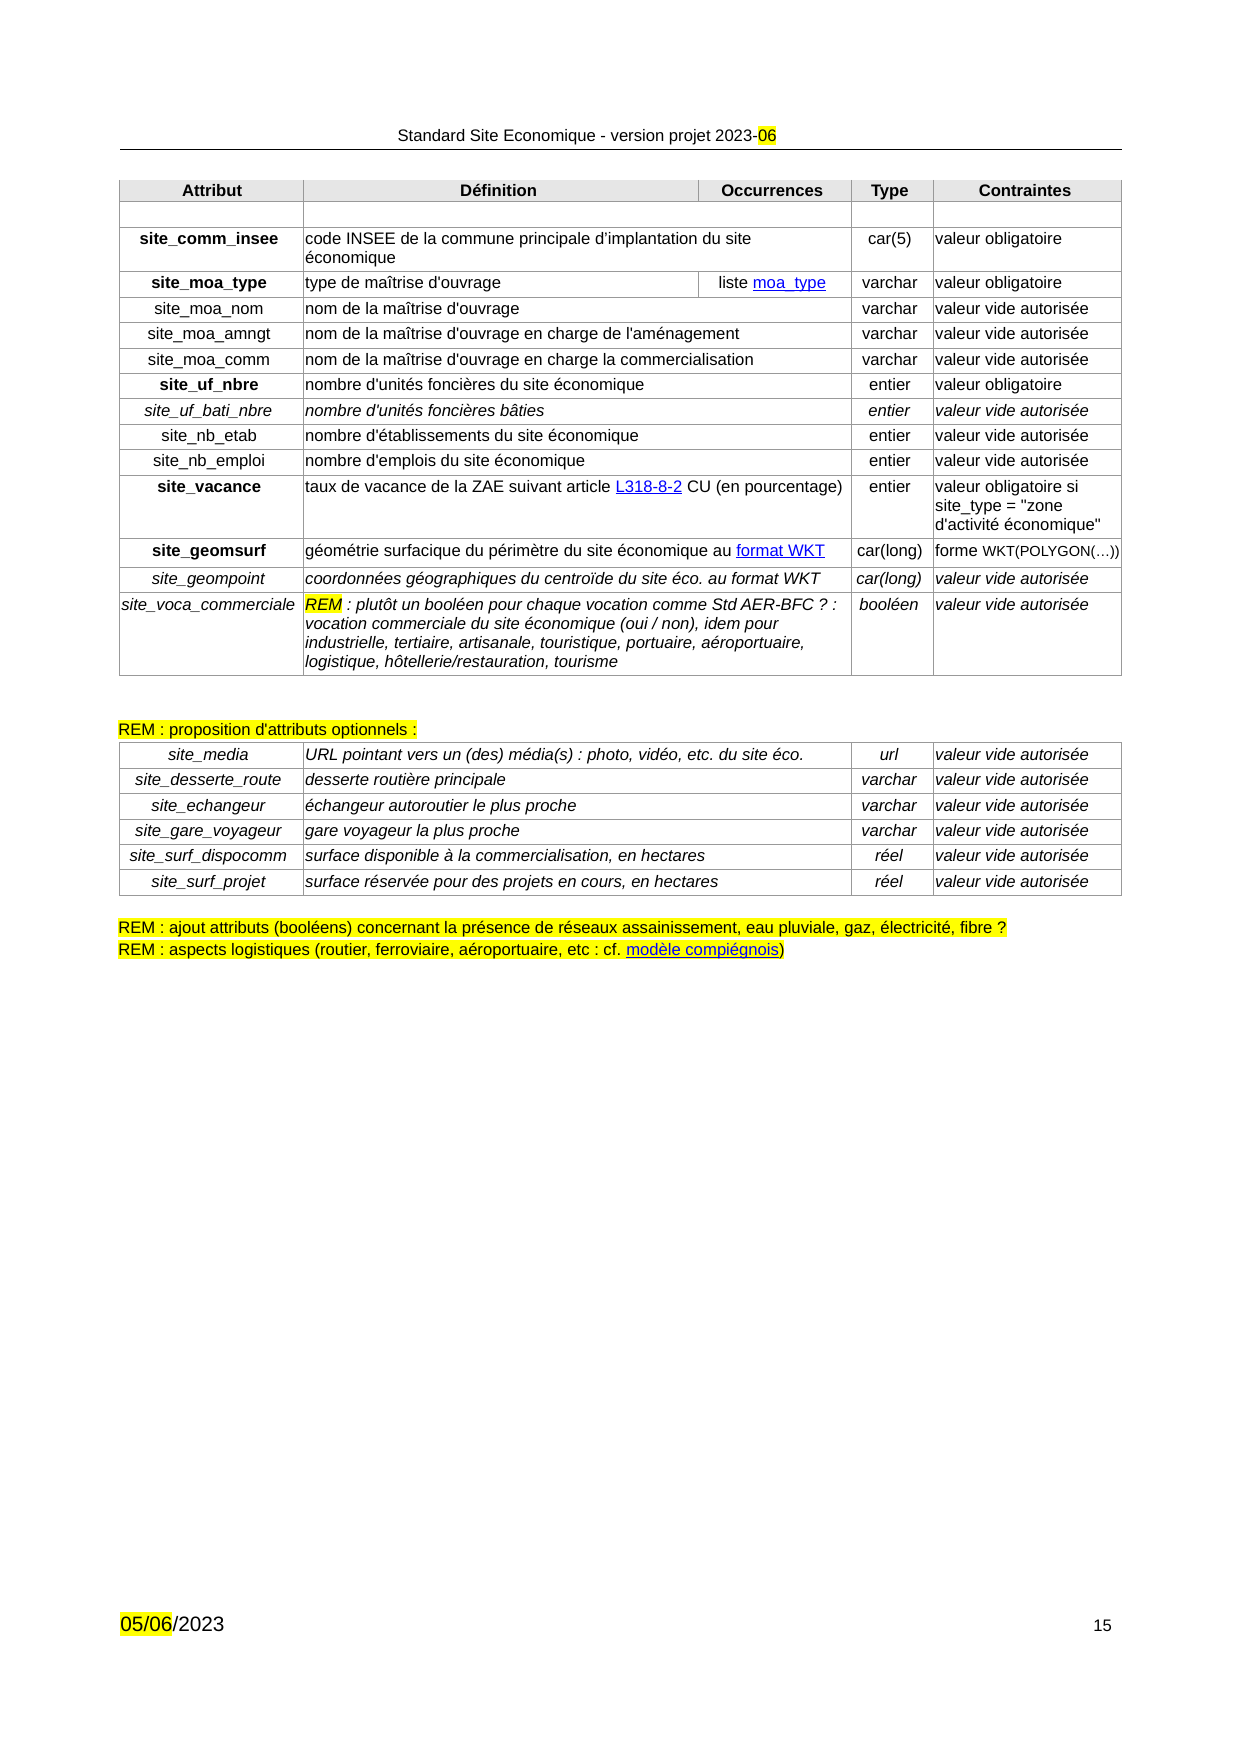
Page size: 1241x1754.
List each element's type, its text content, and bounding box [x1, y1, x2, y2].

table_cell varchar [852, 349, 933, 373]
table_cell site_desserte_route [120, 769, 303, 793]
table_cell nombre d'établissements du site économique [304, 425, 851, 449]
table_cell gare voyageur la plus proche [304, 820, 851, 844]
table_cell réel [852, 870, 933, 895]
table_cell [120, 202, 303, 227]
table_cell site_moa_comm [120, 349, 303, 373]
table_cell valeur vide autorisée [934, 593, 1121, 675]
table_cell entier [852, 476, 933, 538]
table_header site_media [120, 743, 303, 768]
table_cell valeur obligatoire si site_type = "zone d'activité économique" [934, 476, 1121, 538]
table_header Occurrences [699, 180, 851, 201]
text REM : proposition d'attributs optionnels : [118, 720, 1116, 739]
table_cell valeur obligatoire [934, 374, 1121, 398]
table_cell valeur vide autorisée [934, 450, 1121, 474]
table_header URL pointant vers un (des) média(s) : photo, vidéo, etc. du site éco. [304, 743, 851, 768]
table_cell site_echangeur [120, 794, 303, 818]
table_cell [852, 202, 933, 227]
table_cell [934, 202, 1121, 227]
table_cell surface réservée pour des projets en cours, en hectares [304, 870, 851, 895]
table_cell entier [852, 425, 933, 449]
table_cell car(long) [852, 568, 933, 592]
text REM : aspects logistiques (routier, ferroviaire, aéroportuaire, etc : cf. modèle compiégnois) [118, 940, 1116, 959]
table_cell varchar [852, 272, 933, 297]
table_header Définition [304, 180, 698, 201]
table_cell forme WKT(POLYGON(…)) [934, 539, 1121, 567]
table_cell valeur vide autorisée [934, 870, 1121, 895]
table_cell site_moa_amngt [120, 323, 303, 347]
table_cell site_surf_projet [120, 870, 303, 895]
table_cell site_gare_voyageur [120, 820, 303, 844]
table_cell REM : plutôt un booléen pour chaque vocation comme Std AER-BFC ? : vocation commerciale du site économique (oui / non), idem pour industrielle, tertiaire, artisanale, touristique, portuaire, aéroportuaire, logistique, hôtellerie/restauration, tourisme [304, 593, 851, 675]
table_cell échangeur autoroutier le plus proche [304, 794, 851, 818]
table_cell site_nb_emploi [120, 450, 303, 474]
table_cell varchar [852, 298, 933, 322]
table_cell site_vacance [120, 476, 303, 538]
table_cell varchar [852, 769, 933, 793]
table_cell nom de la maîtrise d'ouvrage en charge la commercialisation [304, 349, 851, 373]
text REM : ajout attributs (booléens) concernant la présence de réseaux assainissement, eau pluviale, gaz, électricité, fibre ? [118, 918, 1116, 937]
table_cell booléen [852, 593, 933, 675]
table_cell valeur obligatoire [934, 272, 1121, 297]
table_header Attribut [120, 180, 303, 201]
table_cell site_comm_insee [120, 228, 303, 271]
table_cell site_voca_commerciale [120, 593, 303, 675]
table_cell valeur vide autorisée [934, 794, 1121, 818]
table_cell valeur vide autorisée [934, 568, 1121, 592]
table_cell site_moa_type [120, 272, 303, 297]
table_cell valeur vide autorisée [934, 323, 1121, 347]
table_cell surface disponible à la commercialisation, en hectares [304, 845, 851, 869]
table_cell nombre d'unités foncières bâties [304, 399, 851, 424]
table_cell taux de vacance de la ZAE suivant article L318-8-2 CU (en pourcentage) [304, 476, 851, 538]
table_cell [304, 202, 851, 227]
table_header url [852, 743, 933, 768]
table_cell site_geompoint [120, 568, 303, 592]
table_header valeur vide autorisée [934, 743, 1121, 768]
table_cell nom de la maîtrise d'ouvrage en charge de l'aménagement [304, 323, 851, 347]
table_cell site_uf_bati_nbre [120, 399, 303, 424]
table_cell car(5) [852, 228, 933, 271]
table_cell valeur vide autorisée [934, 425, 1121, 449]
table_cell géométrie surfacique du périmètre du site économique au format WKT [304, 539, 851, 567]
table_cell entier [852, 374, 933, 398]
table_cell valeur vide autorisée [934, 349, 1121, 373]
table_cell car(long) [852, 539, 933, 567]
table_cell coordonnées géographiques du centroïde du site éco. au format WKT [304, 568, 851, 592]
table_cell valeur vide autorisée [934, 399, 1121, 424]
table_cell varchar [852, 820, 933, 844]
table_cell valeur vide autorisée [934, 845, 1121, 869]
table_cell entier [852, 399, 933, 424]
table_cell valeur vide autorisée [934, 298, 1121, 322]
table_cell site_surf_dispocomm [120, 845, 303, 869]
table_cell site_geomsurf [120, 539, 303, 567]
table_cell réel [852, 845, 933, 869]
table_cell varchar [852, 323, 933, 347]
table_cell liste moa_type [699, 272, 851, 297]
table_cell varchar [852, 794, 933, 818]
table_cell nombre d'unités foncières du site économique [304, 374, 851, 398]
table_cell site_moa_nom [120, 298, 303, 322]
table_cell nombre d'emplois du site économique [304, 450, 851, 474]
table_cell site_nb_etab [120, 425, 303, 449]
table_cell valeur vide autorisée [934, 820, 1121, 844]
table_cell site_uf_nbre [120, 374, 303, 398]
table_cell entier [852, 450, 933, 474]
table_cell valeur vide autorisée [934, 769, 1121, 793]
table_header Contraintes [934, 180, 1121, 201]
table_cell desserte routière principale [304, 769, 851, 793]
table_cell code INSEE de la commune principale d’implantation du site économique [304, 228, 851, 271]
table_cell type de maîtrise d'ouvrage [304, 272, 698, 297]
table_header Type [852, 180, 933, 201]
table_cell nom de la maîtrise d'ouvrage [304, 298, 851, 322]
table_cell valeur obligatoire [934, 228, 1121, 271]
